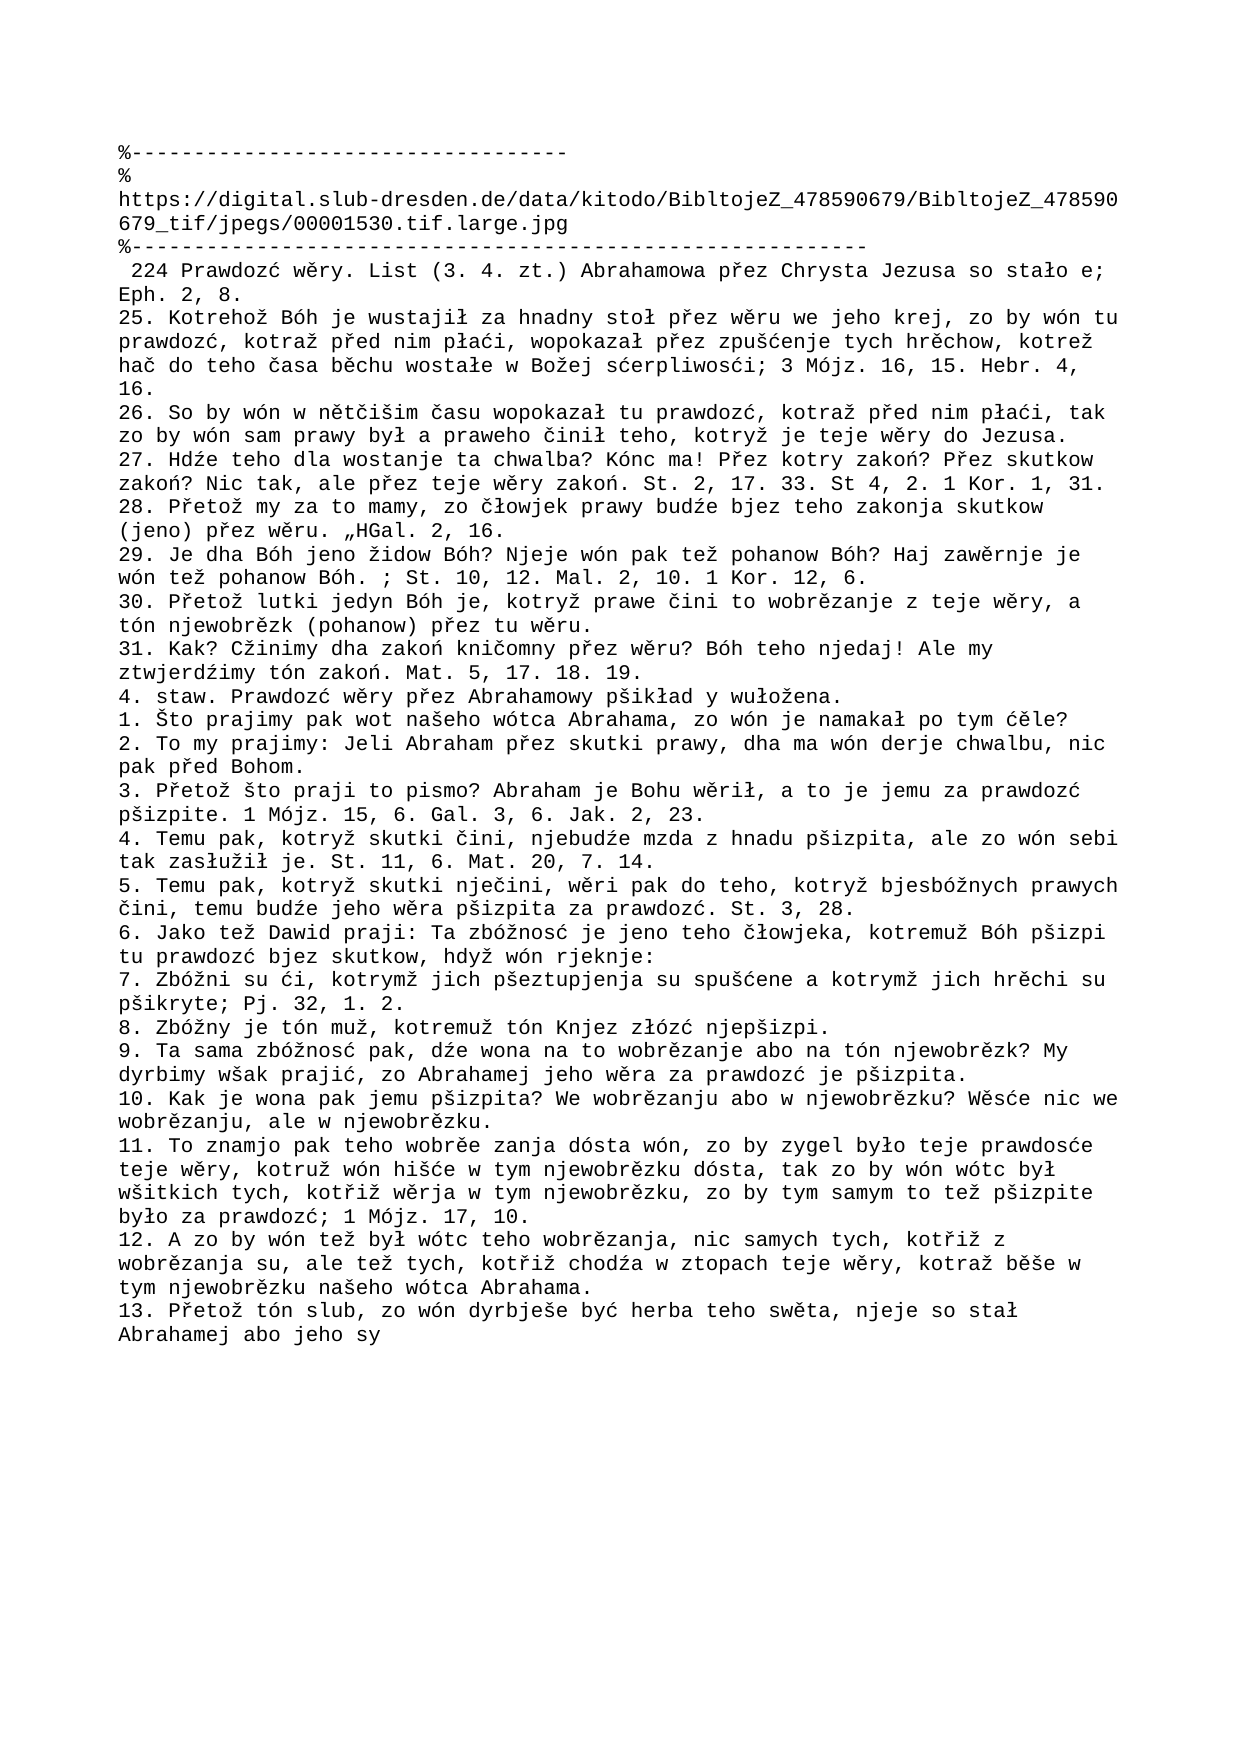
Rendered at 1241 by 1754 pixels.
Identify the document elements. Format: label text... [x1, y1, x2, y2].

text % https://digital.slub-dresden.de/data/kitodo/BibltojeZ_478590679/BibltojeZ_478590679_tif/jpegs/00001530.tif.large.jpg [118, 165, 1122, 236]
text 9. Ta sama zbóžnosć pak, dźe wona na to wobrězanje abo na tón njewobrězk? My dyrbimy wšak prajić, zo Abrahamej jeho wěra za prawdozć je pšizpita. [118, 1040, 1122, 1088]
text 30. Přetož lutki jedyn Bóh je, kotryž prawe čini to wobrězanje z teje wěry, a tón njewobrězk (pohanow) přez tu wěru. [118, 591, 1122, 638]
text 5. Temu pak, kotryž skutki nječini, wěri pak do teho, kotryž bjesbóžnych prawych čini, temu budźe jeho wěra pšizpita za prawdozć. St. 3, 28. [118, 875, 1122, 922]
text 27. Hdźe teho dla wostanje ta chwalba? Kónc ma! Přez kotry zakoń? Přez skutkow zakoń? Nic tak, ale přez teje wěry zakoń. St. 2, 17. 33. St 4, 2. 1 Kor. 1, 31. [118, 449, 1122, 496]
text %----------------------------------- [118, 142, 1122, 165]
text 4. staw. Prawdozć wěry přez Abrahamowy pšikład y wułožena. [118, 686, 1122, 709]
text 29. Je dha Bóh jeno židow Bóh? Njeje wón pak tež pohanow Bóh? Haj zawěrnje je wón tež pohanow Bóh. ; St. 10, 12. Mal. 2, 10. 1 Kor. 12, 6. [118, 544, 1122, 591]
text 11. To znamjo pak teho wobrěe zanja dósta wón, zo by zygel było teje prawdosće teje wěry, kotruž wón hišće w tym njewobrězku dósta, tak zo by wón wótc był wšitkich tych, kotřiž wěrja w tym njewobrězku, zo by tym samym to tež pšizpite było za prawdozć; 1 Mójz. 17, 10. [118, 1135, 1122, 1229]
text 2. To my prajimy: Jeli Abraham přez skutki prawy, dha ma wón derje chwalbu, nic pak před Bohom. [118, 733, 1122, 780]
text 6. Jako tež Dawid praji: Ta zbóžnosć je jeno teho čłowjeka, kotremuž Bóh pšizpi tu prawdozć bjez skutkow, hdyž wón rjeknje: [118, 922, 1122, 969]
text 8. Zbóžny je tón muž, kotremuž tón Knjez złózć njepšizpi. [118, 1017, 1122, 1040]
text 224 Prawdozć wěry. List (3. 4. zt.) Abrahamowa přez Chrysta Jezusa so stało e; Eph. 2, 8. [118, 260, 1122, 307]
text 12. A zo by wón tež był wótc teho wobrězanja, nic samych tych, kotřiž z wobrězanja su, ale tež tych, kotřiž chodźa w ztopach teje wěry, kotraž běše w tym njewobrězku našeho wótca Abrahama. [118, 1229, 1122, 1300]
text 3. Přetož što praji to pismo? Abraham je Bohu wěrił, a to je jemu za prawdozć pšizpite. 1 Mójz. 15, 6. Gal. 3, 6. Jak. 2, 23. [118, 780, 1122, 827]
text 13. Přetož tón slub, zo wón dyrbješe być herba teho swěta, njeje so stał Abrahamej abo jeho sy [118, 1300, 1122, 1348]
text 1. Što prajimy pak wot našeho wótca Abrahama, zo wón je namakał po tym ćěle? [118, 709, 1122, 733]
text 7. Zbóžni su ći, kotrymž jich pšeztupjenja su spušćene a kotrymž jich hrěchi su pšikryte; Pj. 32, 1. 2. [118, 969, 1122, 1017]
text 28. Přetož my za to mamy, zo čłowjek prawy budźe bjez teho zakonja skutkow (jeno) přez wěru. „HGal. 2, 16. [118, 496, 1122, 544]
text 10. Kak je wona pak jemu pšizpita? We wobrězanju abo w njewobrězku? Wěsće nic we wobrězanju, ale w njewobrězku. [118, 1088, 1122, 1135]
text 4. Temu pak, kotryž skutki čini, njebudźe mzda z hnadu pšizpita, ale zo wón sebi tak zasłužił je. St. 11, 6. Mat. 20, 7. 14. [118, 827, 1122, 875]
text 31. Kak? Cžinimy dha zakoń kničomny přez wěru? Bóh teho njedaj! Ale my ztwjerdźimy tón zakoń. Mat. 5, 17. 18. 19. [118, 638, 1122, 686]
text 26. So by wón w nětčišim času wopokazał tu prawdozć, kotraž před nim płaći, tak zo by wón sam prawy był a praweho činił teho, kotryž je teje wěry do Jezusa. [118, 402, 1122, 449]
text 25. Kotrehož Bóh je wustajił za hnadny stoł přez wěru we jeho krej, zo by wón tu prawdozć, kotraž před nim płaći, wopokazał přez zpušćenje tych hrěchow, kotrež hač do teho časa běchu wostałe w Božej sćerpliwosći; 3 Mójz. 16, 15. Hebr. 4, 16. [118, 307, 1122, 402]
text %----------------------------------------------------------- [118, 236, 1122, 260]
